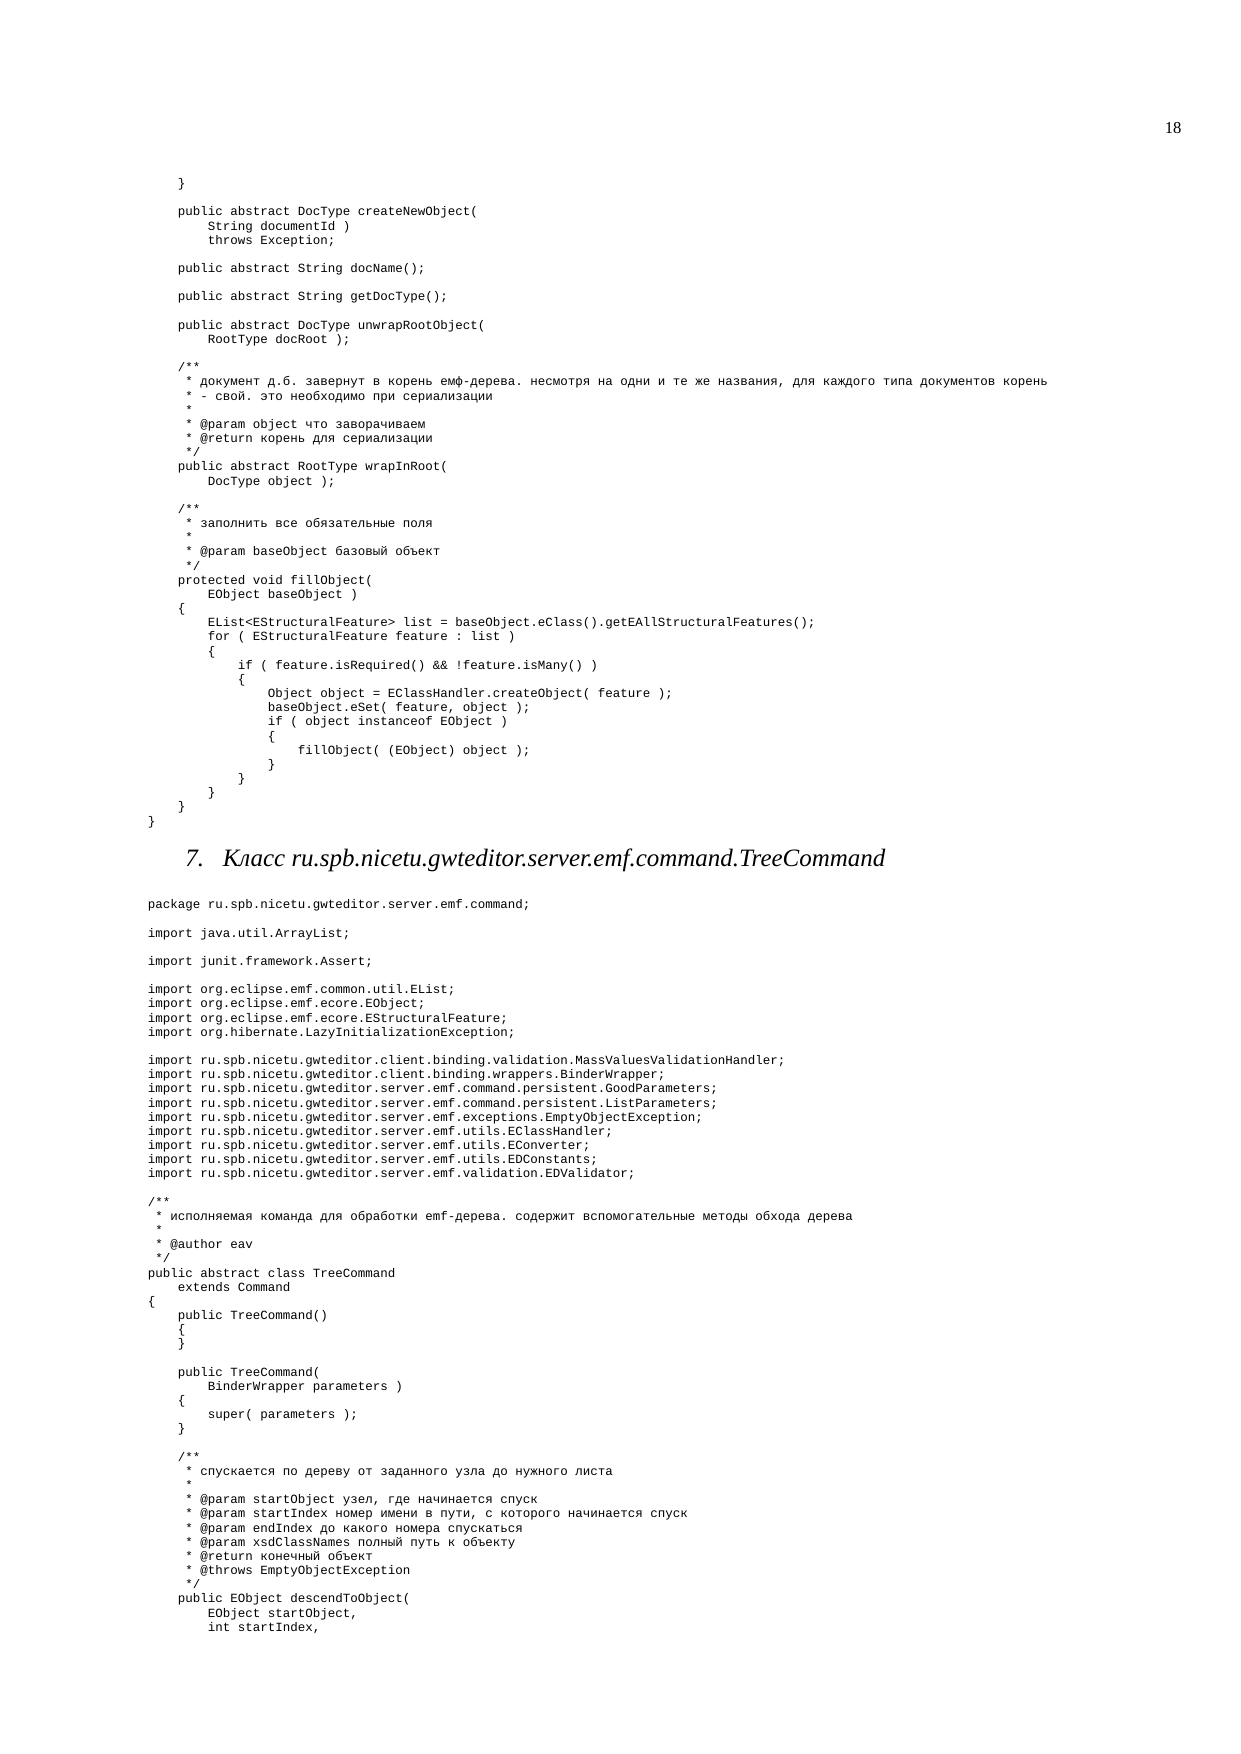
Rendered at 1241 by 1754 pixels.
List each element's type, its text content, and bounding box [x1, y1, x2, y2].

text { [148, 1394, 1181, 1408]
text EObject startObject, [148, 1607, 1181, 1621]
text baseObject.eSet( feature, object ); [148, 701, 1181, 715]
text import org.eclipse.emf.common.util.EList; [148, 983, 1181, 997]
text * @return конечный объект [148, 1550, 1181, 1564]
text * @param startObject узел, где начинается спуск [148, 1493, 1181, 1507]
text import ru.spb.nicetu.gwteditor.server.emf.validation.EDValidator; [148, 1167, 1181, 1182]
text EList<EStructuralFeature> list = baseObject.eClass().getEAllStructuralFeatures(); [148, 616, 1181, 630]
text super( parameters ); [148, 1408, 1181, 1422]
text if ( object instanceof EObject ) [148, 715, 1181, 729]
text } [148, 814, 1181, 829]
text } [148, 758, 1181, 772]
text if ( feature.isRequired() && !feature.isMany() ) [148, 659, 1181, 673]
text import ru.spb.nicetu.gwteditor.server.emf.utils.EClassHandler; [148, 1125, 1181, 1139]
text } [148, 177, 1181, 191]
text import ru.spb.nicetu.gwteditor.server.emf.utils.EConverter; [148, 1139, 1181, 1153]
text import ru.spb.nicetu.gwteditor.client.binding.wrappers.BinderWrapper; [148, 1068, 1181, 1082]
text * - свой. это необходимо при сериализации [148, 389, 1181, 404]
text * @param xsdClassNames полный путь к объекту [148, 1536, 1181, 1550]
text { [148, 644, 1181, 659]
text import org.hibernate.LazyInitializationException; [148, 1026, 1181, 1040]
text */ [148, 559, 1181, 574]
text public TreeCommand() [148, 1309, 1181, 1323]
text import ru.spb.nicetu.gwteditor.server.emf.command.persistent.ListParameters; [148, 1097, 1181, 1111]
text * @param endIndex до какого номера спускаться [148, 1522, 1181, 1536]
text { [148, 1295, 1181, 1309]
text } [148, 1422, 1181, 1437]
text import java.util.ArrayList; [148, 927, 1181, 941]
text * [148, 1224, 1181, 1238]
text } [148, 800, 1181, 814]
text * [148, 1479, 1181, 1493]
text int startIndex, [148, 1621, 1181, 1635]
text { [148, 729, 1181, 744]
text /** [148, 503, 1181, 517]
text public TreeCommand( [148, 1366, 1181, 1380]
text { [148, 602, 1181, 616]
text * [148, 404, 1181, 418]
text public EObject descendToObject( [148, 1592, 1181, 1607]
text public abstract class TreeCommand [148, 1267, 1181, 1281]
text import junit.framework.Assert; [148, 955, 1181, 969]
text import ru.spb.nicetu.gwteditor.server.emf.utils.EDConstants; [148, 1153, 1181, 1167]
text * заполнить все обязательные поля [148, 517, 1181, 531]
text EObject baseObject ) [148, 588, 1181, 602]
text fillObject( (EObject) object ); [148, 744, 1181, 758]
text protected void fillObject( [148, 574, 1181, 588]
text } [148, 1337, 1181, 1352]
text DocType object ); [148, 474, 1181, 489]
text } [148, 786, 1181, 800]
text * @throws EmptyObjectException [148, 1564, 1181, 1578]
text * @param startIndex номер имени в пути, с которого начинается спуск [148, 1507, 1181, 1522]
text /** [148, 361, 1181, 375]
text * исполняемая команда для обработки emf-дерева. содержит вспомогательные методы обхода дерева [148, 1210, 1181, 1224]
text * документ д.б. завернут в корень емф-дерева. несмотря на одни и те же названия, для каждого типа документов корень [148, 375, 1181, 389]
text Object object = EClassHandler.createObject( feature ); [148, 687, 1181, 701]
text import org.eclipse.emf.ecore.EObject; [148, 997, 1181, 1012]
text for ( EStructuralFeature feature : list ) [148, 630, 1181, 644]
text * [148, 531, 1181, 545]
text public abstract DocType createNewObject( [148, 205, 1181, 219]
text * @param baseObject базовый объект [148, 545, 1181, 559]
text { [148, 1323, 1181, 1337]
text /** [148, 1451, 1181, 1465]
text public abstract DocType unwrapRootObject( [148, 319, 1181, 333]
text public abstract String getDocType(); [148, 290, 1181, 304]
text package ru.spb.nicetu.gwteditor.server.emf.command; [148, 898, 1181, 912]
text { [148, 673, 1181, 687]
text throws Exception; [148, 234, 1181, 248]
text public abstract RootType wrapInRoot( [148, 460, 1181, 474]
text RootType docRoot ); [148, 333, 1181, 347]
text import org.eclipse.emf.ecore.EStructuralFeature; [148, 1012, 1181, 1026]
text import ru.spb.nicetu.gwteditor.client.binding.validation.MassValuesValidationHandler; [148, 1054, 1181, 1068]
text */ [148, 1578, 1181, 1592]
text * @author eav [148, 1238, 1181, 1252]
text */ [148, 446, 1181, 460]
list Класс ru.spb.nicetu.gwteditor.server.emf.command.TreeCommand [185, 843, 1181, 872]
text import ru.spb.nicetu.gwteditor.server.emf.command.persistent.GoodParameters; [148, 1082, 1181, 1097]
text * @param object что заворачиваем [148, 418, 1181, 432]
text * спускается по дереву от заданного узла до нужного листа [148, 1465, 1181, 1479]
text String documentId ) [148, 219, 1181, 234]
text */ [148, 1252, 1181, 1267]
text * @return корень для сериализации [148, 432, 1181, 446]
text import ru.spb.nicetu.gwteditor.server.emf.exceptions.EmptyObjectException; [148, 1111, 1181, 1125]
text extends Command [148, 1281, 1181, 1295]
text /** [148, 1196, 1181, 1210]
text public abstract String docName(); [148, 262, 1181, 276]
text BinderWrapper parameters ) [148, 1380, 1181, 1394]
text } [148, 772, 1181, 786]
